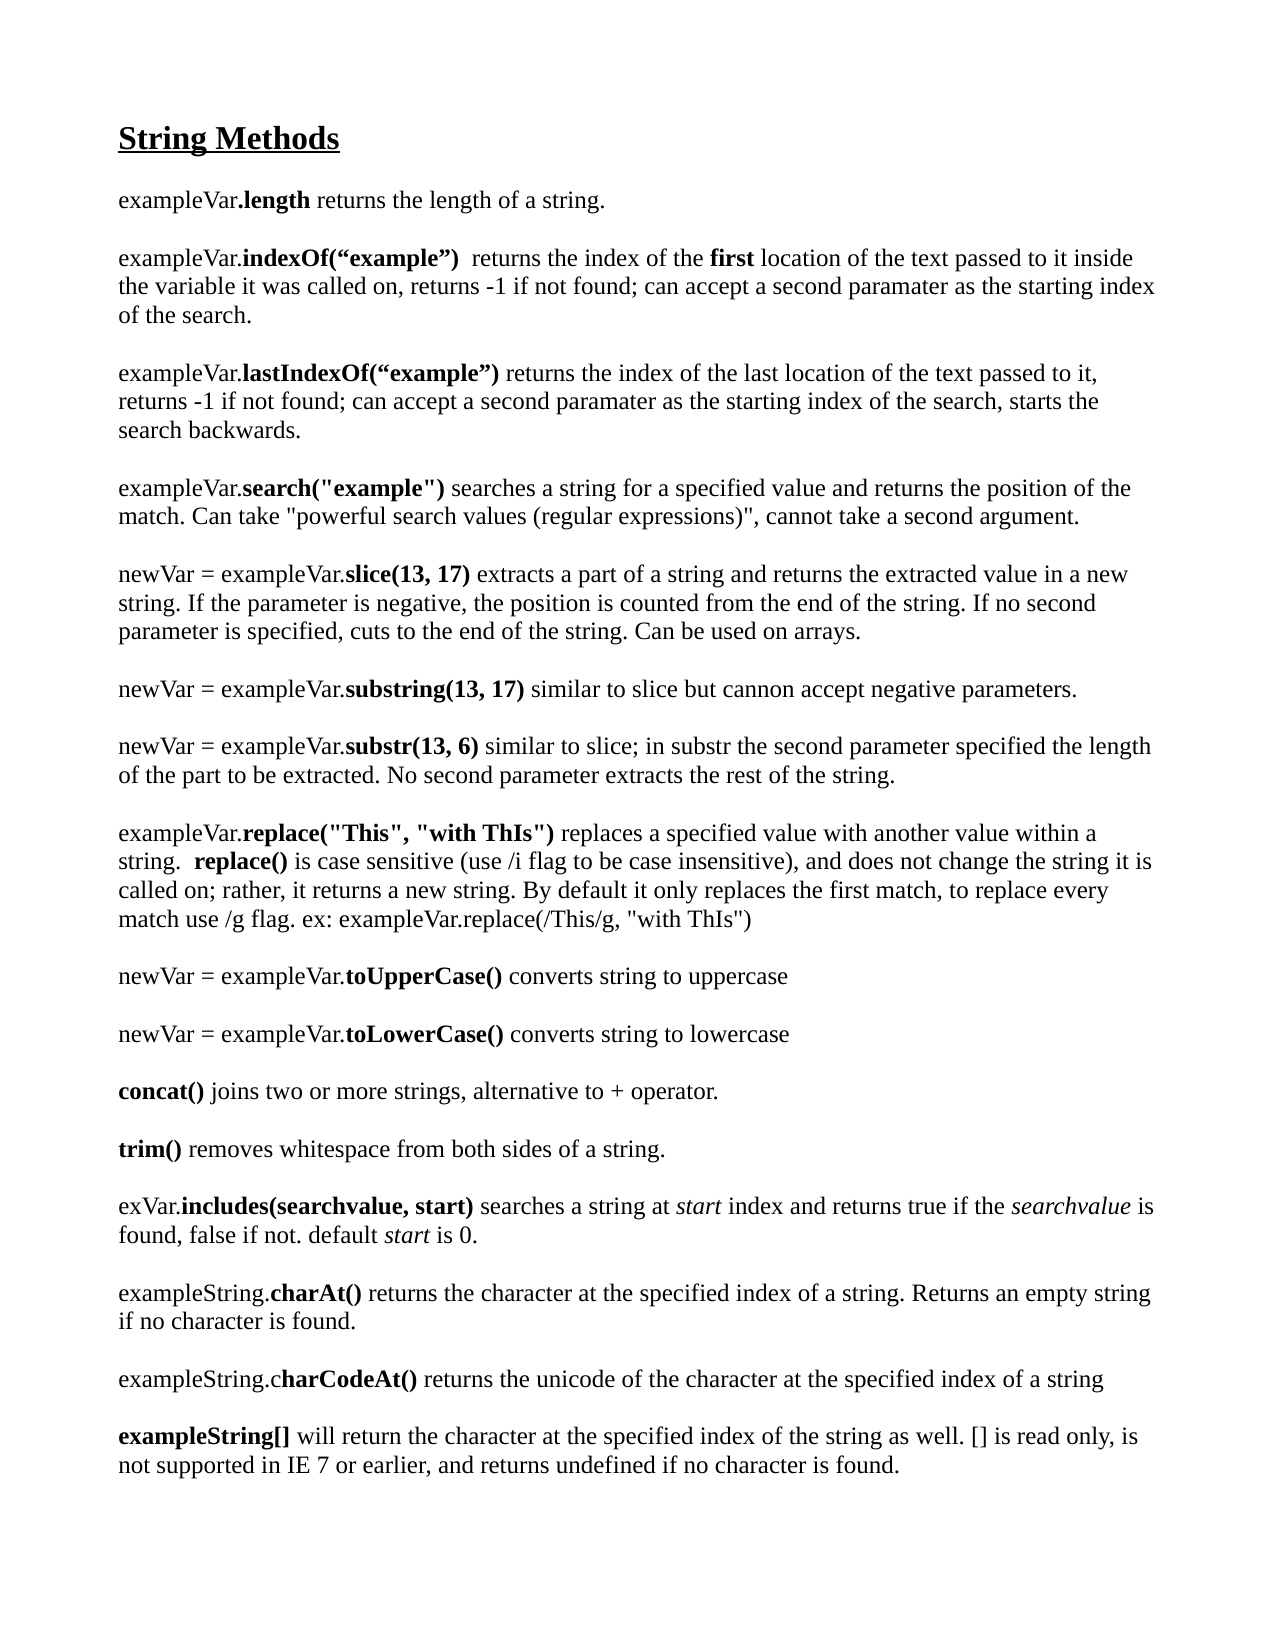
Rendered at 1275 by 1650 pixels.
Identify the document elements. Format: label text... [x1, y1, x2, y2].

text exampleVar.replace("This", "with ThIs") replaces a specified value with another value within a string. replace() is case sensitive (use /i flag to be case insensitive), and does not change the string it is called on; rather, it returns a new string. By default it only replaces the first match, to replace every match use /g flag. ex: exampleVar.replace(/This/g, "with ThIs") [118, 818, 1157, 933]
text exampleVar.lastIndexOf(“example”) returns the index of the last location of the text passed to it, returns -1 if not found; can accept a second paramater as the starting index of the search, starts the search backwards. [118, 358, 1157, 444]
text exampleString.charCodeAt() returns the unicode of the character at the specified index of a string [118, 1364, 1157, 1393]
text exampleVar.length returns the length of a string. [118, 185, 1157, 214]
text exampleVar.search("example") searches a string for a specified value and returns the position of the match. Can take "powerful search values (regular expressions)", cannot take a second argument. [118, 473, 1157, 530]
text newVar = exampleVar.toUpperCase() converts string to uppercase [118, 961, 1157, 990]
text String Methods [118, 118, 1157, 156]
text exampleString[] will return the character at the specified index of the string as well. [] is read only, is not supported in IE 7 or earlier, and returns undefined if no character is found. [118, 1421, 1157, 1479]
text exampleVar.indexOf(“example”) returns the index of the first location of the text passed to it inside the variable it was called on, returns -1 if not found; can accept a second paramater as the starting index of the search. [118, 243, 1157, 329]
text trim() removes whitespace from both sides of a string. [118, 1134, 1157, 1163]
text newVar = exampleVar.slice(13, 17) extracts a part of a string and returns the extracted value in a new string. If the parameter is negative, the position is counted from the end of the string. If no second parameter is specified, cuts to the end of the string. Can be used on arrays. [118, 559, 1157, 645]
text newVar = exampleVar.toLowerCase() converts string to lowercase [118, 1019, 1157, 1048]
text newVar = exampleVar.substr(13, 6) similar to slice; in substr the second parameter specified the length of the part to be extracted. No second parameter extracts the rest of the string. [118, 731, 1157, 789]
text concat() joins two or more strings, alternative to + operator. [118, 1076, 1157, 1105]
text exampleString.charAt() returns the character at the specified index of a string. Returns an empty string if no character is found. [118, 1278, 1157, 1335]
text newVar = exampleVar.substring(13, 17) similar to slice but cannon accept negative parameters. [118, 674, 1157, 703]
text exVar.includes(searchvalue, start) searches a string at start index and returns true if the searchvalue is found, false if not. default start is 0. [118, 1191, 1157, 1249]
